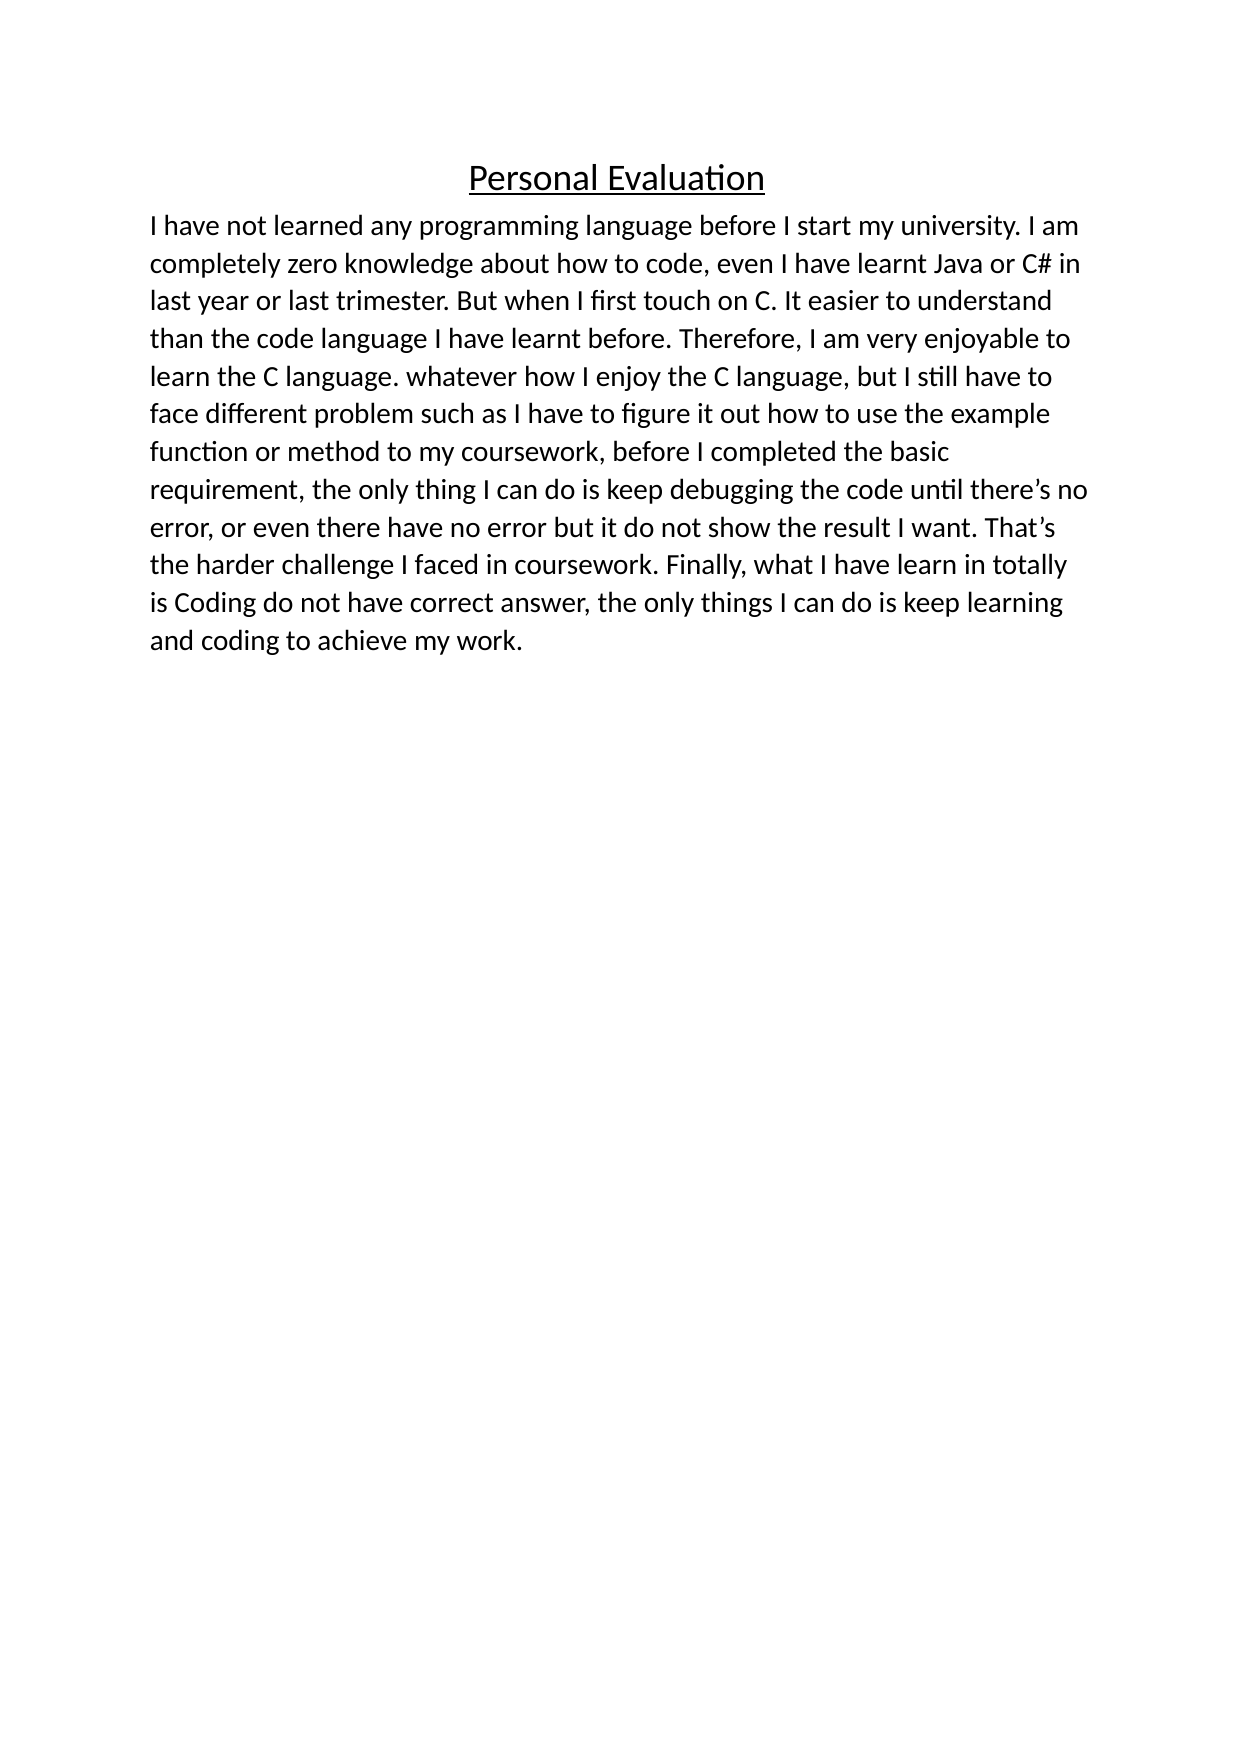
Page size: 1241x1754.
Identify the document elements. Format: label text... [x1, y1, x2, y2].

text I have not learned any programming language before I start my university. I am completely zero knowledge about how to code, even I have learnt Java or C# in last year or last trimester. But when I first touch on C. It easier to understand than the code language I have learnt before. Therefore, I am very enjoyable to learn the C language. whatever how I enjoy the C language, but I still have to face different problem such as I have to figure it out how to use the example function or method to my coursework, before I completed the basic requirement, the only thing I can do is keep debugging the code until there’s no error, or even there have no error but it do not show the result I want. That’s the harder challenge I faced in coursework. Finally, what I have learn in totally is Coding do not have correct answer, the only things I can do is keep learning and coding to achieve my work. [149, 207, 1091, 657]
subtitle Personal Evaluation [156, 153, 1086, 199]
